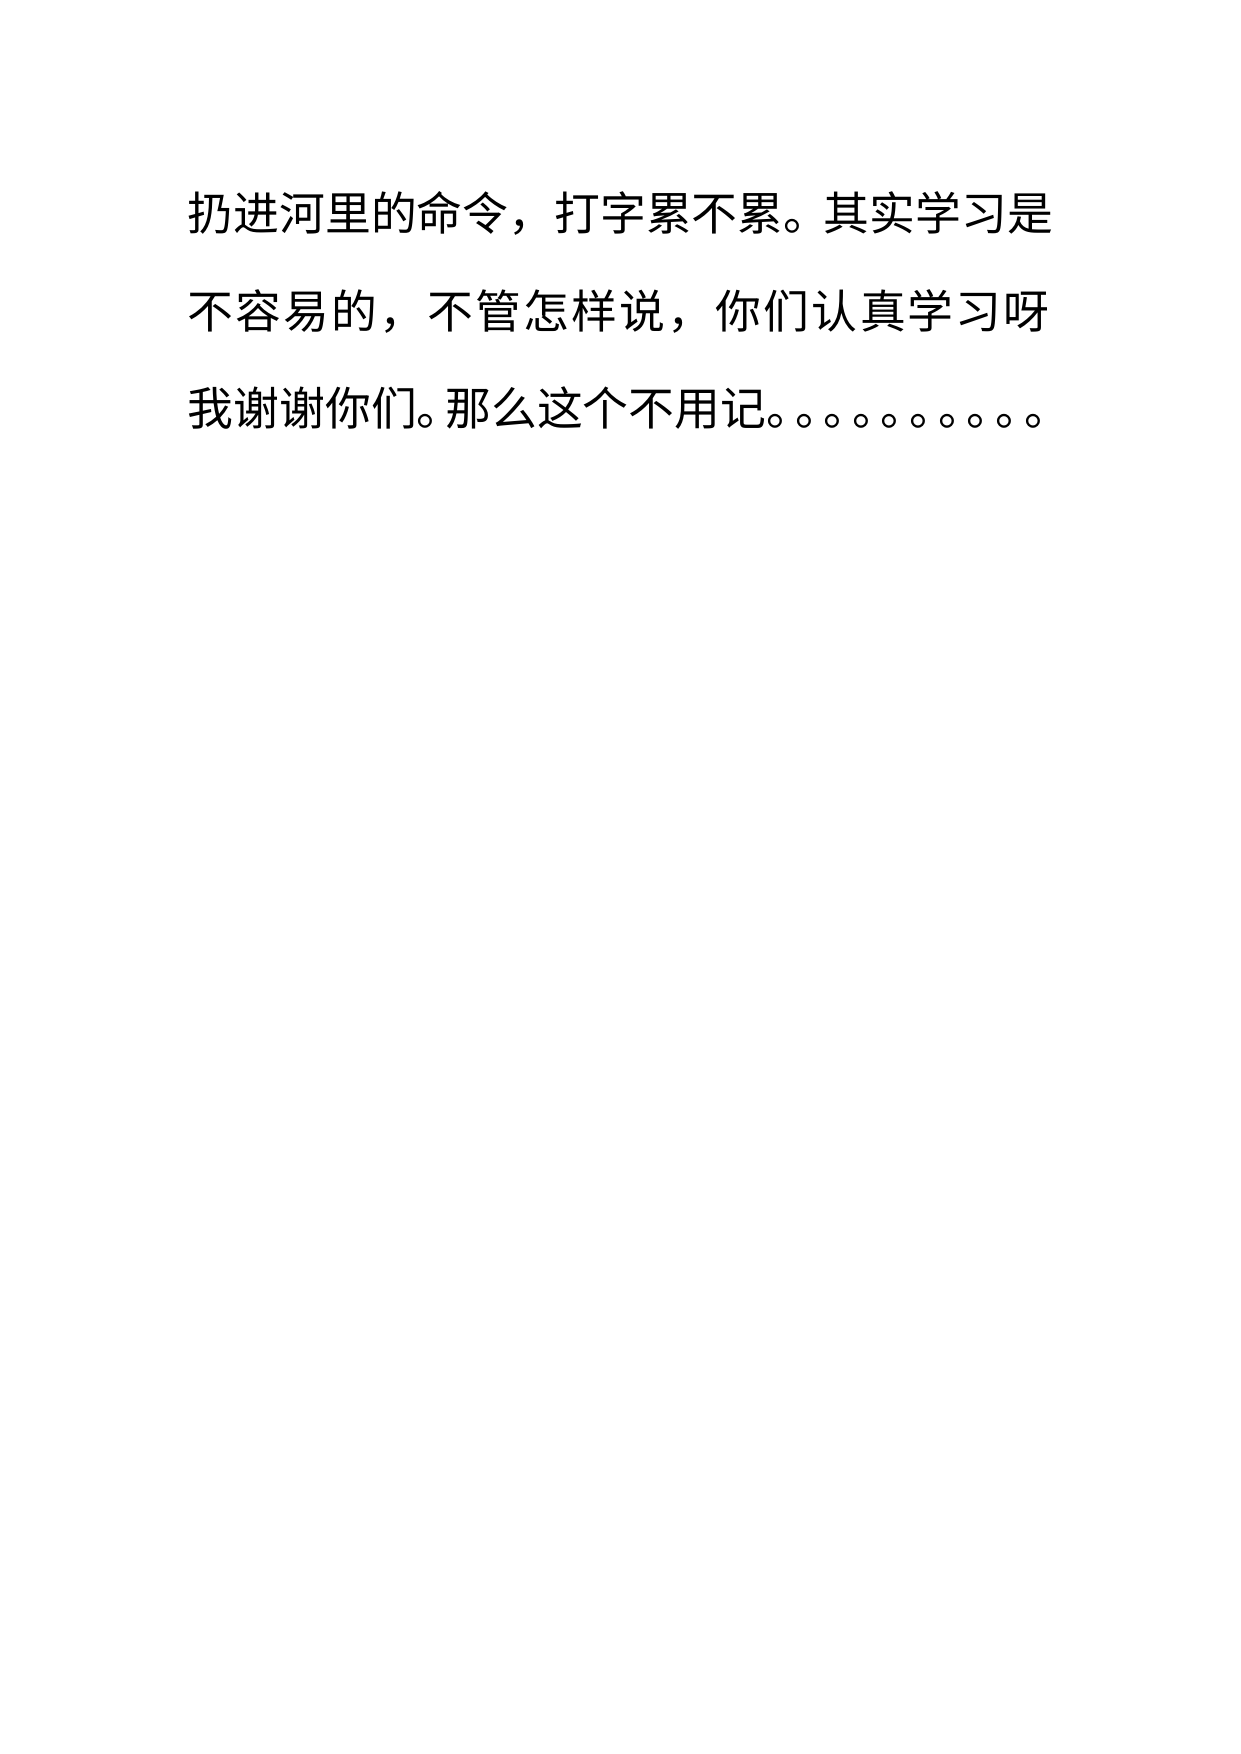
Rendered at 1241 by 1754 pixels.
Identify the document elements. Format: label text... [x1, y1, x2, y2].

text 所以埃及人更加苦害以色列，但这也是为了从埃及中救出以色列民族。法老最后，以灭杀民族的政策，只要是生男孩，全部要扔进河里的命令，打字累不累。其实学习是不容易的，不管怎样说，你们认真学习呀，我谢谢你们。那么这个不用记。。。。。。。。。。 [187, 162, 1053, 454]
